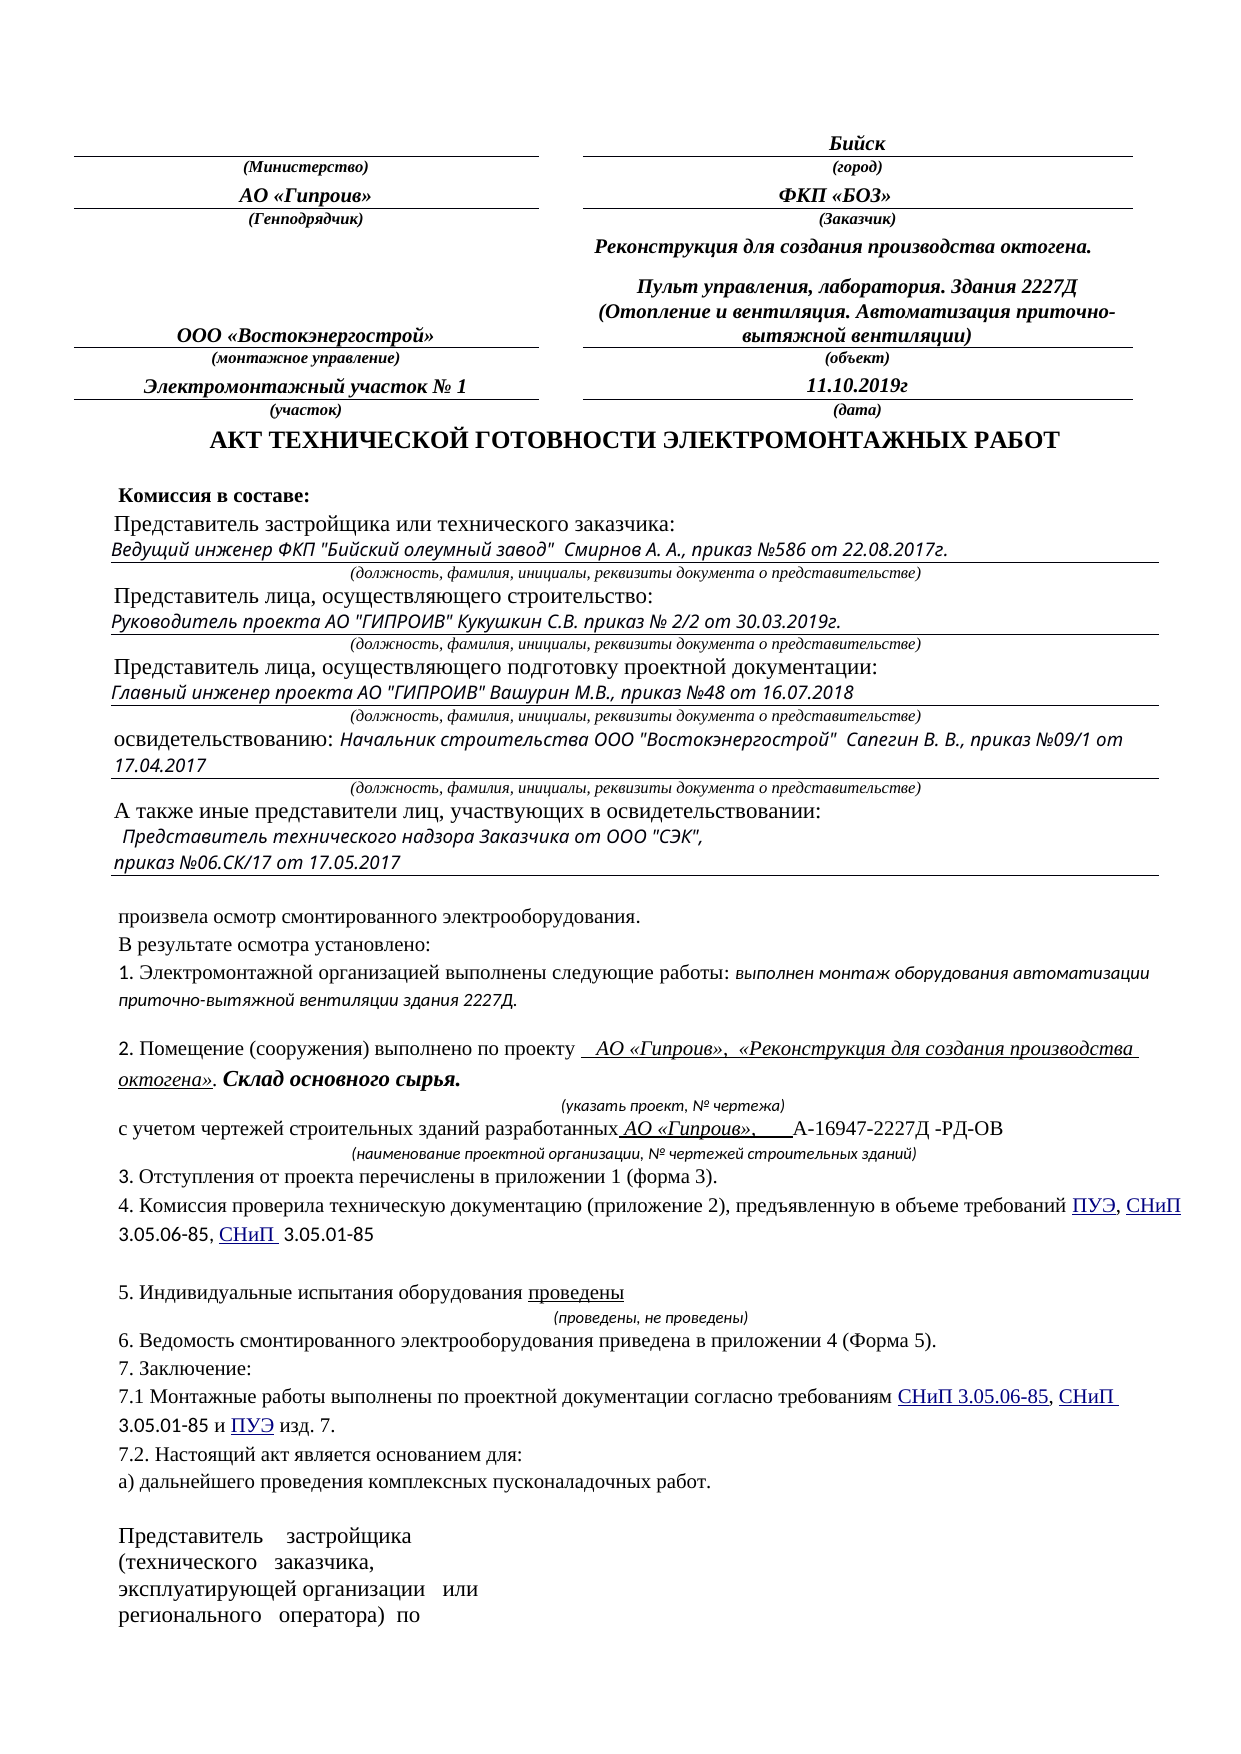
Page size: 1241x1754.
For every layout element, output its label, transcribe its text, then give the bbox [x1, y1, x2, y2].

table_cell (должность, фамилия, инициалы, реквизиты документа о представительстве) [111, 635, 1159, 653]
table_cell Главный инженер проекта АО "ГИПРОИВ" Вашурин М.В., приказ №48 от 16.07.2018 [111, 680, 1159, 705]
table_cell [539, 399, 583, 425]
text 3. Отступления от проекта перечислены в приложении 1 (форма 3). [118, 1163, 1181, 1189]
table_cell (должность, фамилия, инициалы, реквизиты документа о представительстве) [111, 779, 1159, 797]
table_cell Представитель лица, осуществляющего строительство: Руководитель проекта АО "ГИПРОИВ" Кукушкин С.В. приказ № 2/2 от 30.03.2019г. [111, 582, 1159, 633]
table_cell [539, 347, 583, 373]
table_cell Представитель лица, осуществляющего подготовку проектной документации: [111, 653, 1159, 679]
table_cell ФКП «БОЗ» [583, 183, 1133, 208]
text АКТ ТЕХНИЧЕСКОЙ ГОТОВНОСТИ ЭЛЕКТРОМОНТАЖНЫХ РАБОТ [118, 425, 1152, 454]
text 5. Индивидуальные испытания оборудования проведены [118, 1280, 1181, 1304]
table_cell [539, 373, 583, 398]
table_header [539, 118, 583, 156]
table_header Бийск [583, 118, 1133, 156]
text 7.2. Настоящий акт является основанием для: [118, 1441, 1181, 1466]
table_cell [539, 156, 583, 182]
table_header [74, 118, 539, 156]
text (наименование проектной организации, № чертежей строительных зданий) [118, 1143, 1152, 1163]
table_cell (город) [583, 157, 1133, 182]
table_cell (должность, фамилия, инициалы, реквизиты документа о представительстве) [111, 563, 1159, 582]
table_cell Представитель технического надзора Заказчика от ООО "СЭК", приказ №06.СК/17 от 17.05.2017 [111, 824, 1159, 875]
text (указать проект, № чертежа) [487, 1095, 1152, 1115]
text 7.1 Монтажные работы выполнены по проектной документации согласно требованиям СНиП 3.05.06-85, СНиП 3.05.01-85 и ПУЭ изд. 7. [118, 1383, 1181, 1438]
table_cell освидетельствованию: Начальник строительства ООО "Востокэнергострой" Сапегин В. В., приказ №09/1 от 17.04.2017 [111, 725, 1159, 778]
text а) дальнейшего проведения комплексных пусконаладочных работ. [118, 1469, 1181, 1493]
table_cell (Министерство) [74, 157, 539, 182]
table_cell (Генподрядчик) [74, 209, 539, 234]
text (проведены, не проведены) [118, 1308, 1181, 1328]
table_cell (дата) [583, 400, 1133, 425]
text произвела осмотр смонтированного электрооборудования. [118, 903, 1152, 928]
text В результате осмотра установлено: [118, 932, 1152, 956]
table_cell Реконструкция для создания производства октогена. Пульт управления, лаборатория. Здания 2227Д (Отопление и вентиляция. Автоматизация приточно-вытяжной вентиляции) [583, 234, 1133, 347]
table_cell Ведущий инженер ФКП "Бийский олеумный завод" Смирнов А. А., приказ №586 от 22.08.2017г. [111, 536, 1159, 562]
table_cell А также иные представители лиц, участвующих в освидетельствовании: [111, 797, 1159, 824]
table_header Представитель застройщика или технического заказчика: [111, 510, 1159, 536]
table_header Представитель застройщика (технического заказчика, эксплуатирующей организации или регионального оператора) по [107, 1522, 501, 1627]
table_cell [539, 183, 583, 208]
text 4. Комиссия проверила техническую документацию (приложение 2), предъявленную в объеме требований ПУЭ, СНиП 3.05.06-85, СНиП 3.05.01-85 [118, 1192, 1181, 1247]
text с учетом чертежей строительных зданий разработанных АО «Гипроив», А-16947-2227Д -РД-ОВ [118, 1115, 1181, 1139]
text Комиссия в составе: [118, 482, 1181, 507]
text 6. Ведомость смонтированного электрооборудования приведена в приложении 4 (Форма 5). [118, 1328, 1181, 1352]
text 7. Заключение: [118, 1356, 1181, 1379]
text 1. Электромонтажной организацией выполнены следующие работы: выполнен монтаж оборудования автоматизации приточно-вытяжной вентиляции здания 2227Д. [118, 959, 1152, 1011]
table_cell 11.10.2019г [583, 373, 1133, 398]
table_cell ООО «Востокэнергострой» [74, 234, 539, 347]
table_cell Электромонтажный участок № 1 [74, 373, 539, 398]
table_cell [539, 208, 583, 234]
table_cell (участок) [74, 400, 539, 425]
table_cell [539, 234, 583, 347]
table_cell (монтажное управление) [74, 348, 539, 373]
text 2. Помещение (сооружения) выполнено по проекту АО «Гипроив», «Реконструкция для создания производства октогена». Склад основного сырья. [118, 1036, 1181, 1091]
table_cell (объект) [583, 348, 1133, 373]
table_cell АО «Гипроив» [74, 183, 539, 208]
table_cell (должность, фамилия, инициалы, реквизиты документа о представительстве) [111, 706, 1159, 725]
table_cell (Заказчик) [583, 209, 1133, 234]
